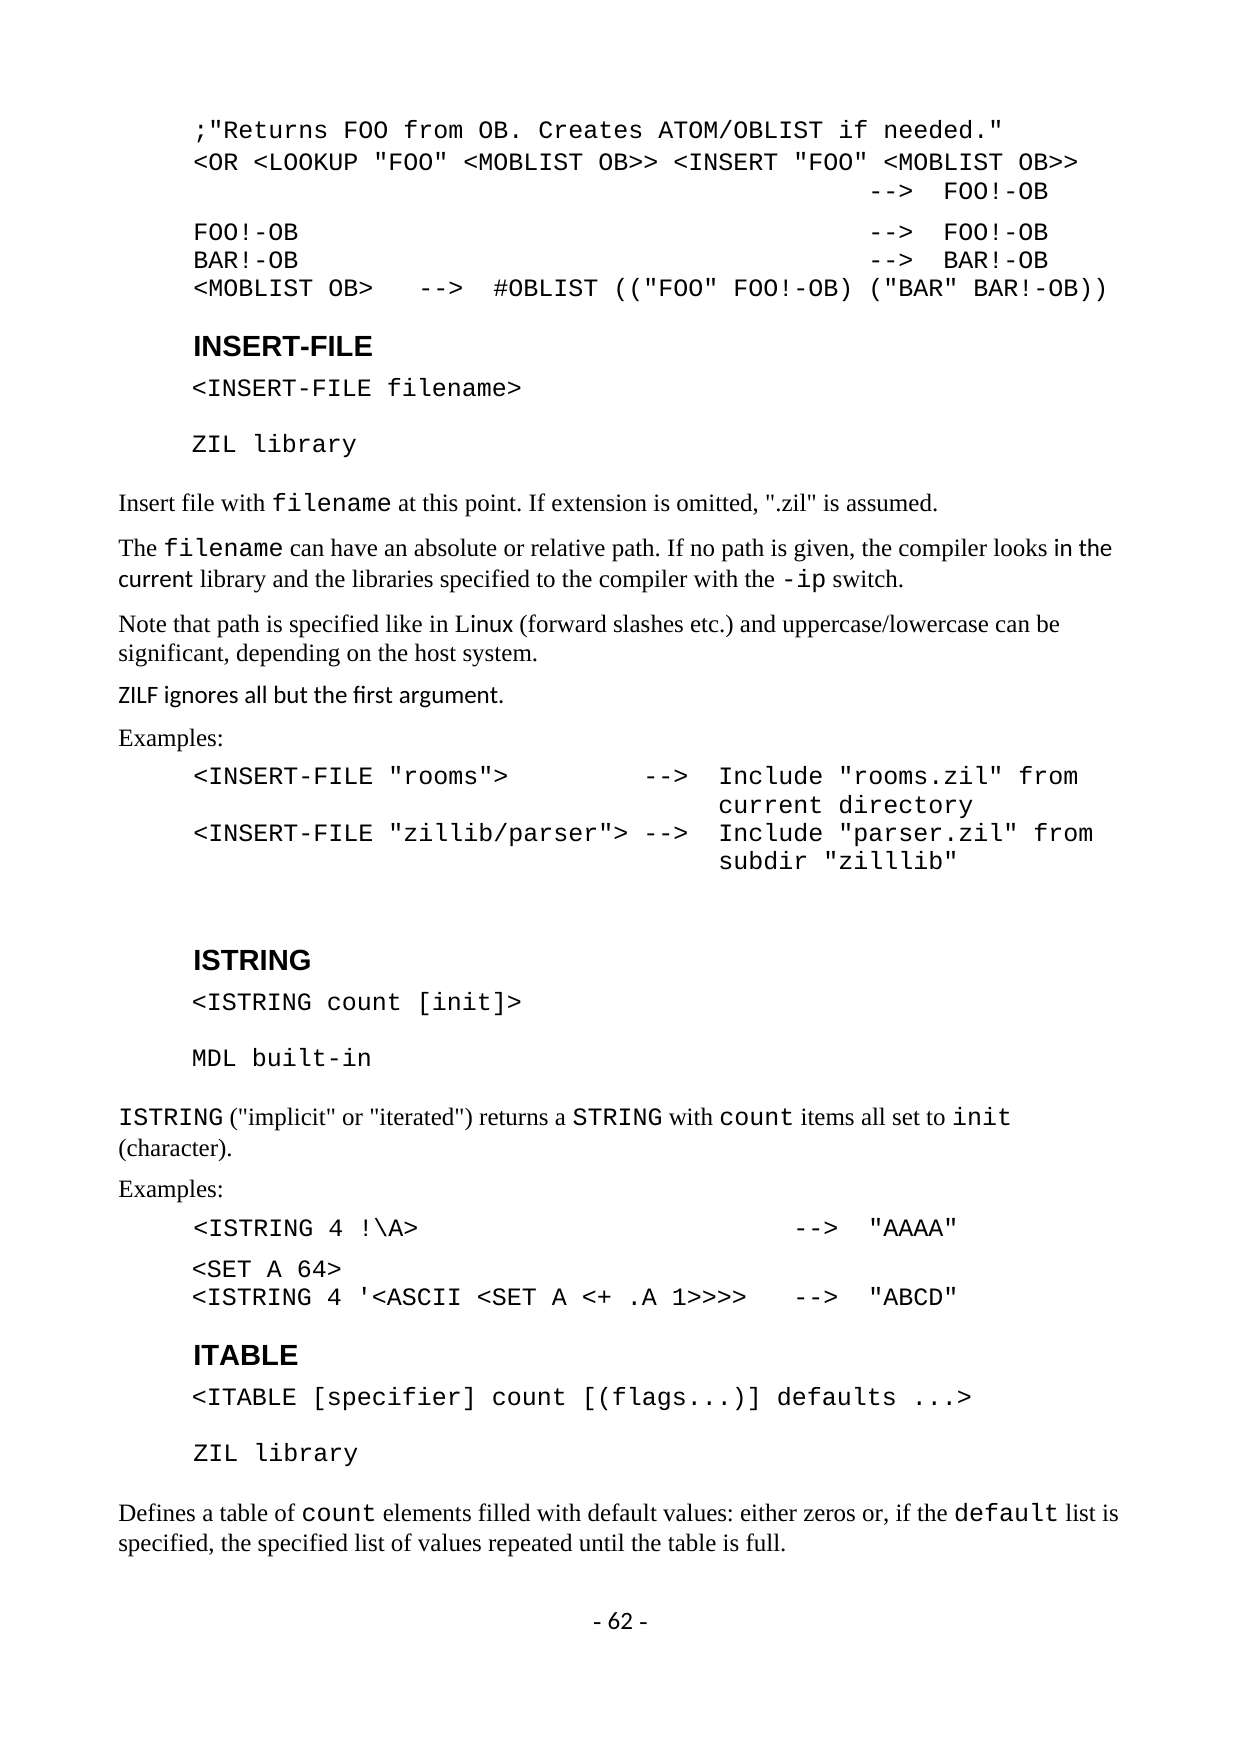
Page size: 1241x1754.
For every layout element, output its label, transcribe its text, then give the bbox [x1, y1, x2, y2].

text Examples: [118, 723, 1122, 751]
text ZIL library [192, 432, 1122, 460]
text <ITABLE [specifier] count [(flags...)] defaults ...> [192, 1384, 1122, 1413]
text ;"Returns FOO from OB. Creates ATOM/OBLIST if needed." <OR <LOOKUP "FOO" <MOBLIST OB>> <INSERT "FOO" <MOBLIST OB>> --> FOO!-OB [118, 118, 1122, 207]
text Examples: [118, 1174, 1122, 1203]
text <INSERT-FILE filename> [192, 375, 1122, 403]
text <ISTRING 4 !\A> --> "AAAA" [118, 1216, 1122, 1244]
text ISTRING ("implicit" or "iterated") returns a STRING with count items all set to init (character). [118, 1102, 1122, 1162]
subtitle INSERT-FILE [118, 329, 1122, 363]
text <INSERT-FILE "rooms"> --> Include "rooms.zil" from current directory <INSERT-FILE "zillib/parser"> --> Include "parser.zil" from subdir "zilllib" [118, 764, 1122, 877]
text Insert file with filename at this point. If extension is omitted, ".zil" is assumed. [118, 488, 1122, 519]
text Note that path is specified like in Linux (forward slashes etc.) and uppercase/lowercase can be significant, depending on the host system. [118, 608, 1122, 667]
subtitle ITABLE [118, 1338, 1122, 1372]
subtitle ISTRING [118, 943, 1122, 977]
text ZIL library [118, 1413, 1122, 1469]
text <ISTRING count [init]> [192, 989, 1122, 1017]
text <SET A 64> <ISTRING 4 '<ASCII <SET A <+ .A 1>>>> --> "ABCD" [192, 1257, 1122, 1313]
text Defines a table of count elements filled with default values: either zeros or, if the default list is specified, the specified list of values repeated until the table is full. [118, 1498, 1122, 1557]
text The filename can have an absolute or relative path. If no path is given, the compiler looks in the current library and the libraries specified to the compiler with the -ip switch. [118, 532, 1122, 595]
text ZILF ignores all but the first argument. [118, 679, 1122, 710]
text MDL built-in [192, 1046, 1122, 1074]
text FOO!-OB --> FOO!-OB BAR!-OB --> BAR!-OB <MOBLIST OB> --> #OBLIST (("FOO" FOO!-OB) ("BAR" BAR!-OB)) [118, 219, 1122, 304]
